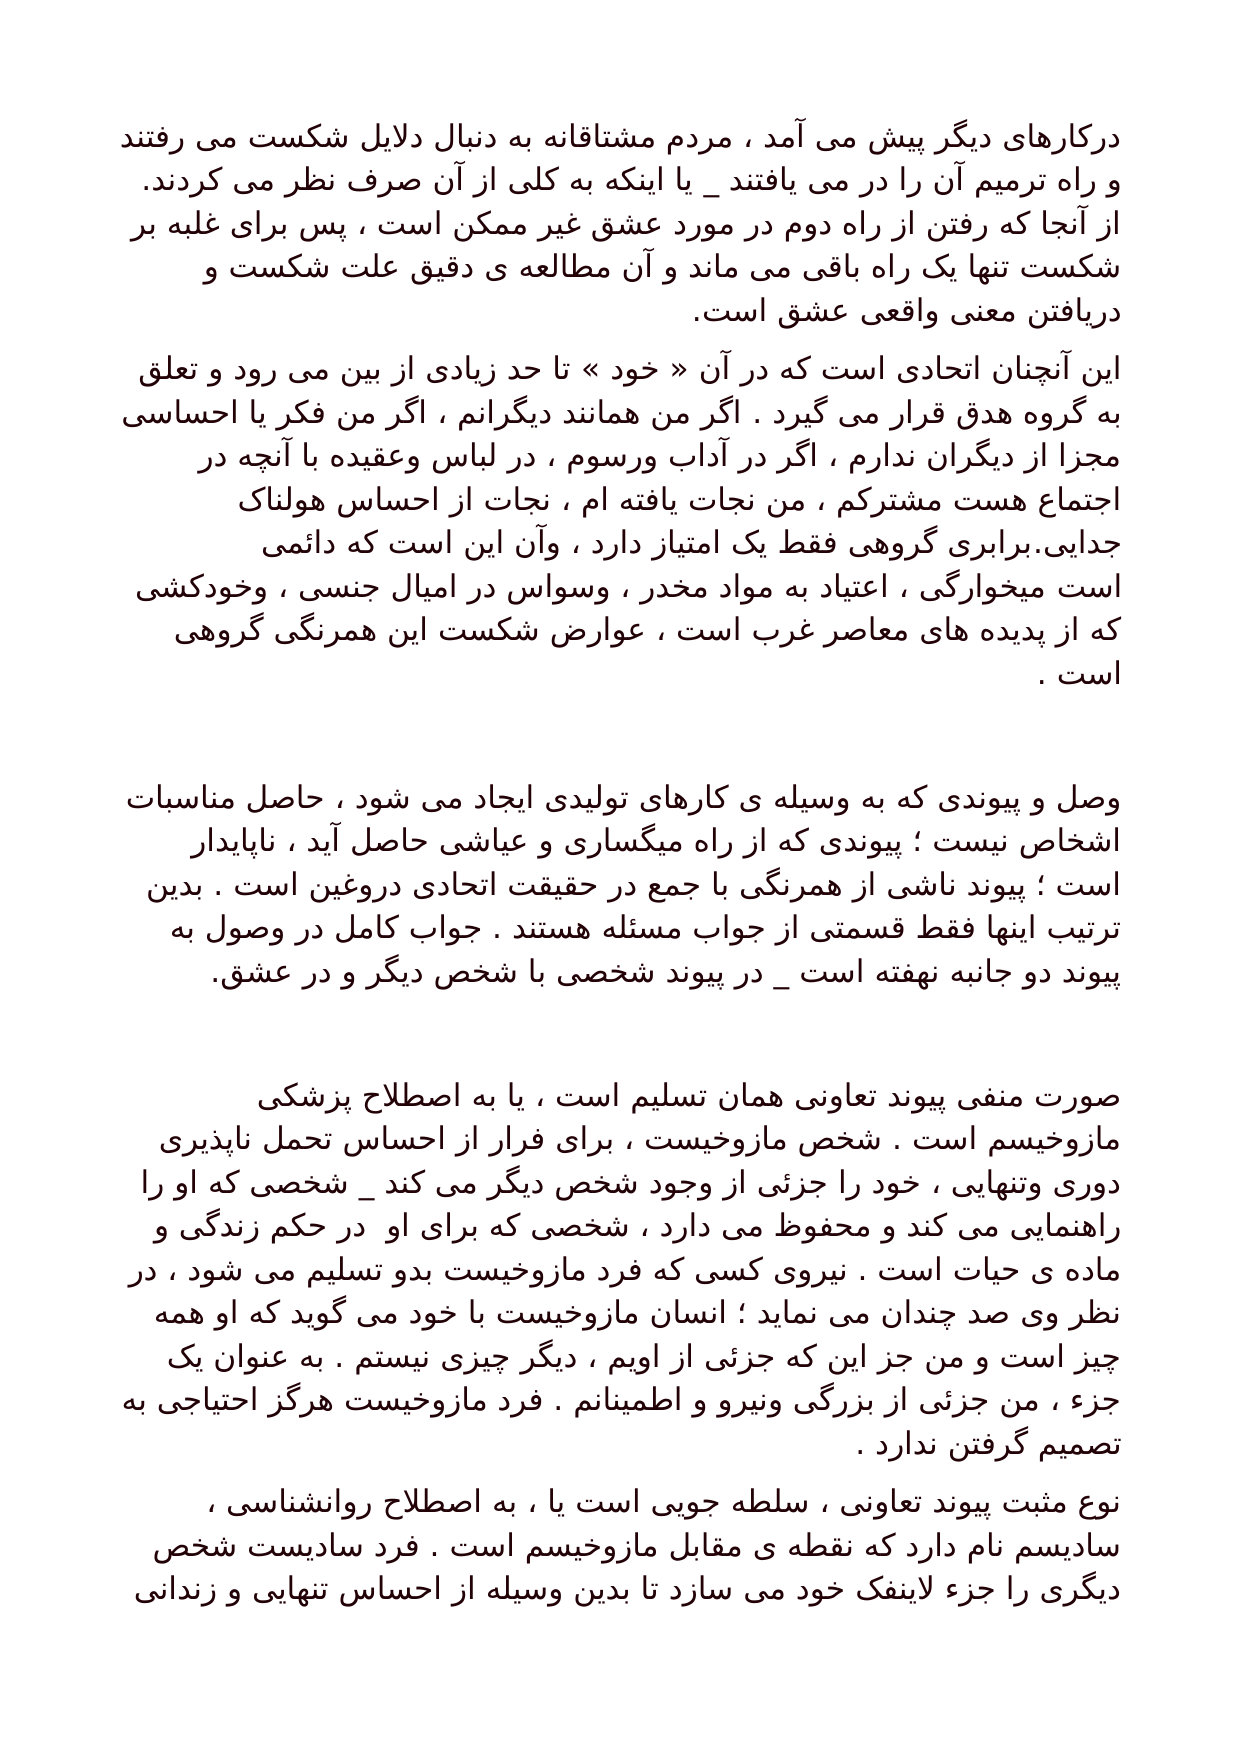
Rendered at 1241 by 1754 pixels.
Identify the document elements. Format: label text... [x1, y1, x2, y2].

text وصل و پیوندی که به وسیله ی کارهای تولیدی ایجاد می شود ، حاصل مناسبات اشخاص نیست ؛ پیوندی که از راه میگساری و عیاشی حاصل آید ، ناپایدار است ؛ پیوند ناشی از همرنگی با جمع در حقیقت اتحادی دروغین است . بدین ترتیب اینها فقط قسمتی از جواب مسئله هستند . جواب کامل در وصول به پیوند دو جانبه نهفته است _ در پیوند شخصی با شخص دیگر و در عشق. [118, 779, 1122, 989]
text این آنچنان اتحادی است که در آن « خود » تا حد زیادی از بین می رود و تعلق به گروه هدق قرار می گیرد . اگر من همانند دیگرانم ، اگر من فکر یا احساسی مجزا از دیگران ندارم ، اگر در آداب ورسوم ، در لباس وعقیده با آنچه در اجتماع هست مشترکم ، من نجات یافته ام ، نجات از احساس هولناک جدایی.برابری گروهی فقط یک امتیاز دارد ، وآن این است که دائمی است میخوارگی ، اعتیاد به مواد مخدر ، وسواس در امیال جنسی ، وخودکشی که از پدیده های معاصر غرب است ، عوارض شکست این همرنگی گروهی است . [118, 350, 1122, 692]
text این طرز تفکر _ که هیچ چیز آسانتر از عشق نیست _ گرچه هر روز شواهد بیشماری خلاف آن را اثبات می کند ، همچنان بین مردم رایج است . هیچ فعالیتی ، هیچ کارمهمی وجود ندارد که مانند عشق باچنین امیدها و آرزوهای فراوان شروع شود و بدین سان همواره به شکست بینجامد . اگر این وضع درکارهای دیگر پیش می آمد ، مردم مشتاقانه به دنبال دلایل شکست می رفتند و راه ترمیم آن را در می یافتند _ یا اینکه به کلی از آن صرف نظر می کردند. از آنجا که رفتن از راه دوم در مورد عشق غیر ممکن است ، پس برای غلبه بر شکست تنها یک راه باقی می ماند و آن مطالعه ی دقیق علت شکست و دریافتن معنی واقعی عشق است. [118, 118, 1122, 329]
text صورت منفی پیوند تعاونی همان تسلیم است ، یا به اصطلاح پزشکی مازوخیسم است . شخص مازوخیست ، برای فرار از احساس تحمل ناپذیری دوری وتنهایی ، خود را جزئی از وجود شخص دیگر می کند _ شخصی که او را راهنمایی می کند و محفوظ می دارد ، شخصی که برای او در حکم زندگی و ماده ی حیات است . نیروی کسی که فرد مازوخیست بدو تسلیم می شود ، در نظر وی صد چندان می نماید ؛ انسان مازوخیست با خود می گوید که او همه چیز است و من جز این که جزئی از اویم ، دیگر چیزی نیستم . به عنوان یک جزء ، من جزئی از بزرگی ونیرو و اطمینانم . فرد مازوخیست هرگز احتیاجی به تصمیم گرفتن ندارد . [118, 1077, 1122, 1462]
text نوع مثبت پیوند تعاونی ، سلطه جویی است یا ، به اصطلاح روانشناسی ، سادیسم نام دارد که نقطه ی مقابل مازوخیسم است . فرد سادیست شخص دیگری را جزء لاینفک خود می سازد تا بدین وسیله از احساس تنهایی و زندانی بودن خود فرار کنند . فرد سادیست با در بر کشیدن شخصی که او را می پرستد ، مغرور می شود و خود را بالاتر از آنچه هست می پندارد . [118, 1483, 1122, 1607]
